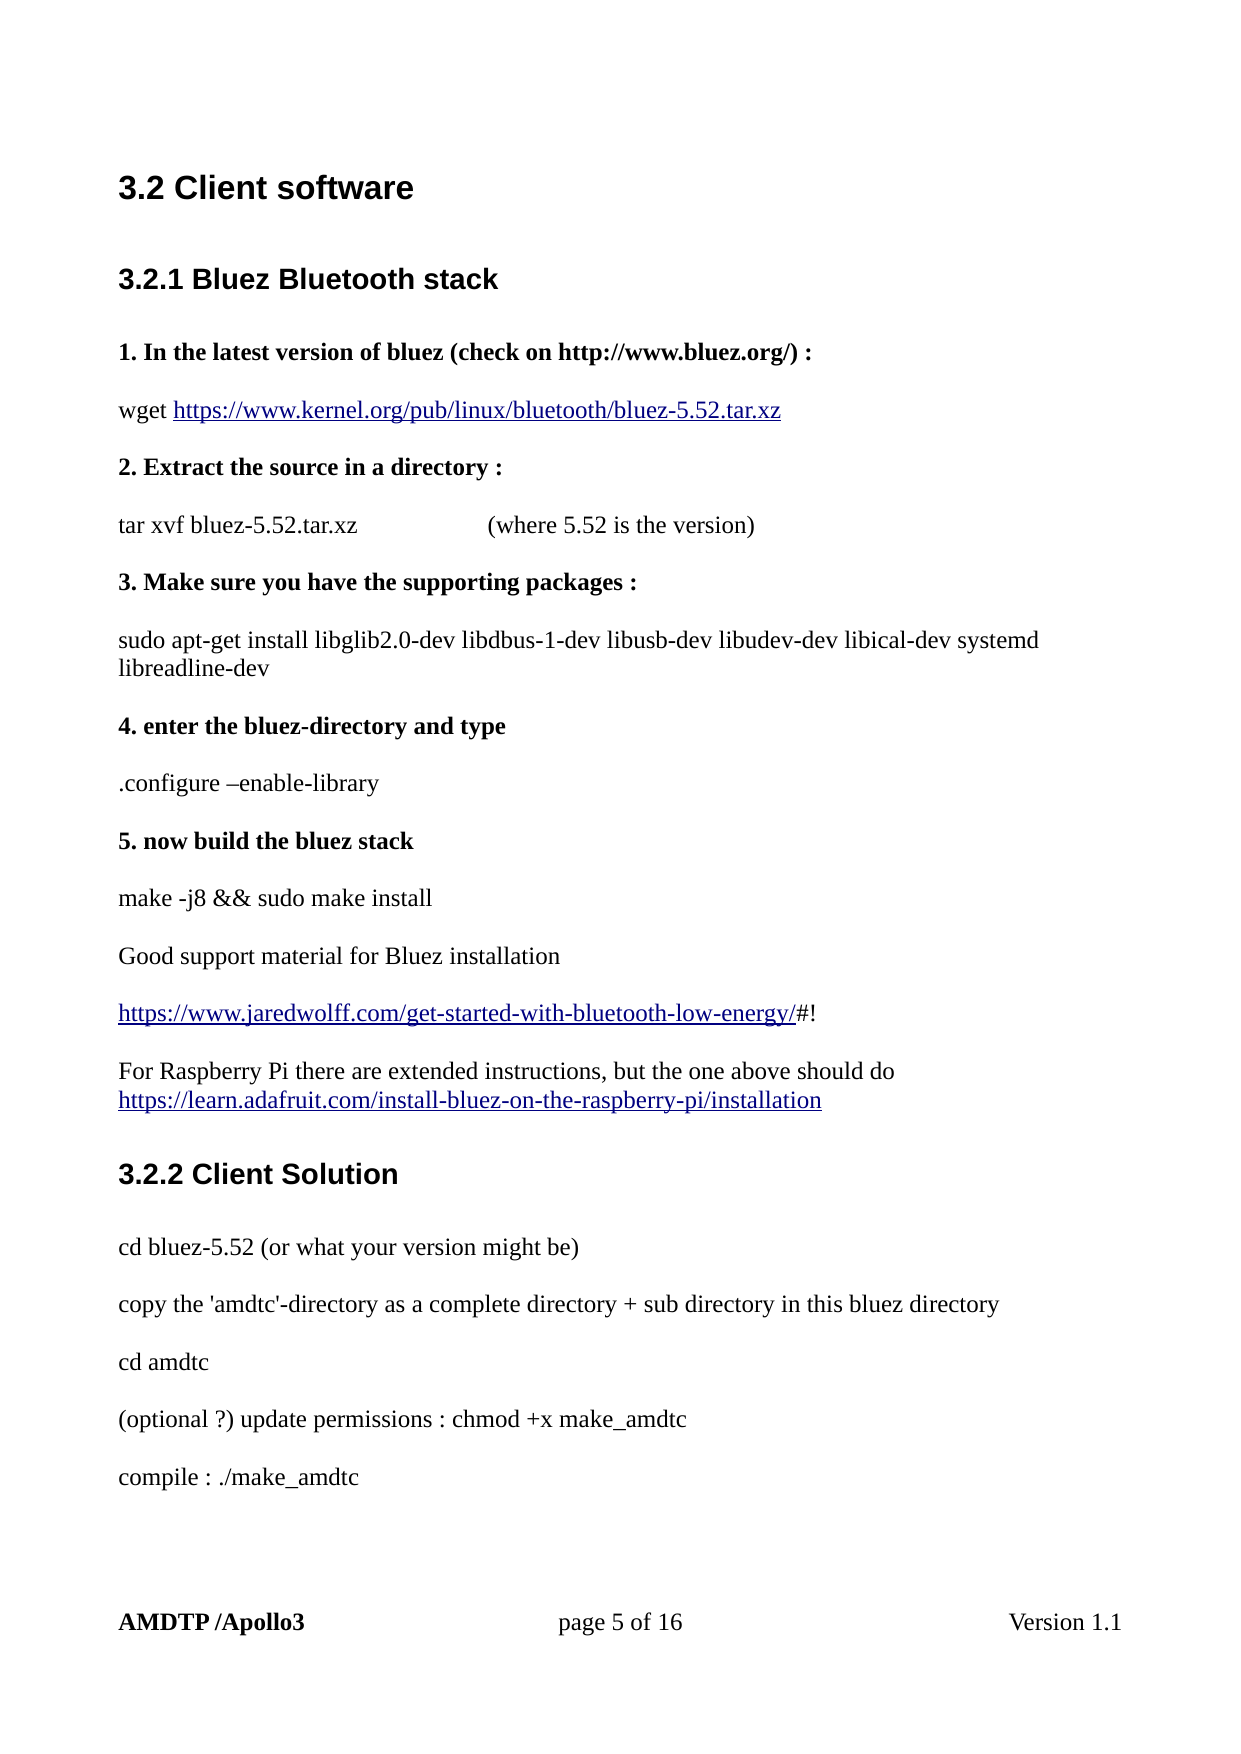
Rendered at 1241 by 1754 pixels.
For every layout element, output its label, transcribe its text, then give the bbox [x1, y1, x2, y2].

text copy the 'amdtc'-directory as a complete directory + sub directory in this bluez directory [118, 1289, 1122, 1318]
text wget https://www.kernel.org/pub/linux/bluetooth/bluez-5.52.tar.xz [118, 395, 1122, 423]
text 4. enter the bluez-directory and type [118, 711, 1122, 740]
text compile : ./make_amdtc [118, 1462, 1122, 1491]
text sudo apt-get install libglib2.0-dev libdbus-1-dev libusb-dev libudev-dev libical-dev systemd libreadline-dev [118, 625, 1122, 682]
text https://www.jaredwolff.com/get-started-with-bluetooth-low-energy/#! [118, 998, 1122, 1027]
subtitle 3.2 Client software [118, 168, 1122, 206]
text tar xvf bluez-5.52.tar.xz (where 5.52 is the version) [118, 510, 1122, 538]
text https://learn.adafruit.com/install-bluez-on-the-raspberry-pi/installation [118, 1085, 1122, 1113]
subtitle 3.2.2 Client Solution [118, 1157, 1122, 1191]
text .configure –enable-library [118, 768, 1122, 797]
text 1. In the latest version of bluez (check on http://www.bluez.org/) : [118, 337, 1122, 366]
text 5. now build the bluez stack [118, 826, 1122, 855]
text Good support material for Bluez installation [118, 941, 1122, 970]
text (optional ?) update permissions : chmod +x make_amdtc [118, 1404, 1122, 1433]
text 2. Extract the source in a directory : [118, 452, 1122, 481]
text 3. Make sure you have the supporting packages : [118, 567, 1122, 596]
subtitle 3.2.1 Bluez Bluetooth stack [118, 262, 1122, 296]
text cd bluez-5.52 (or what your version might be) [118, 1232, 1122, 1261]
text For Raspberry Pi there are extended instructions, but the one above should do [118, 1056, 1122, 1085]
text cd amdtc [118, 1347, 1122, 1376]
text make -j8 && sudo make install [118, 883, 1122, 912]
